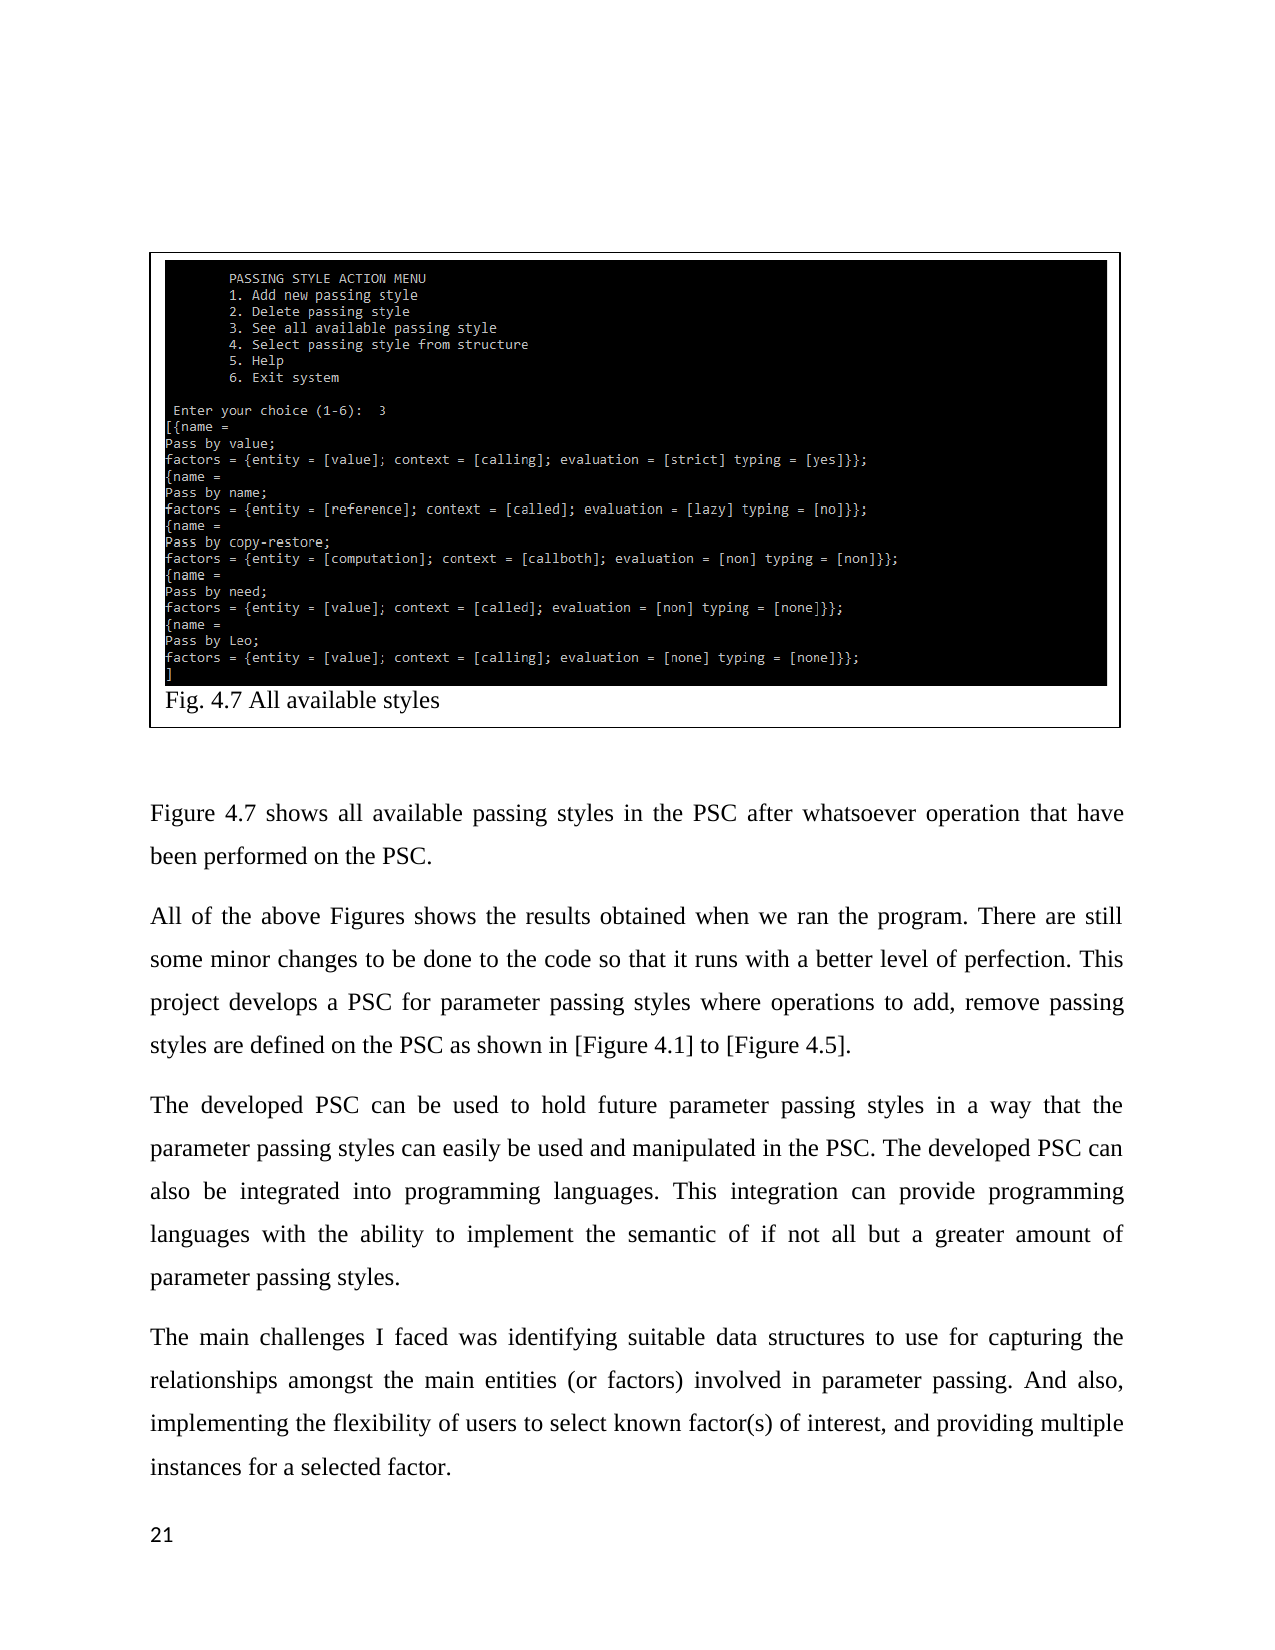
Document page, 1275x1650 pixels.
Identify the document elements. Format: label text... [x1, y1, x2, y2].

text The main challenges I faced was identifying suitable data structures to use for capturing the relationships amongst the main entities (or factors) involved in parameter passing. And also, implementing the flexibility of users to select known factor(s) of interest, and providing multiple instances for a selected factor. [150, 1322, 1125, 1480]
text The developed PSC can be used to hold future parameter passing styles in a way that the parameter passing styles can easily be used and manipulated in the PSC. The developed PSC can also be integrated into programming languages. This integration can provide programming languages with the ability to implement the semantic of if not all but a greater amount of parameter passing styles. [150, 1090, 1125, 1291]
picture [165, 260, 1108, 686]
text Figure 4.7 shows all available passing styles in the PSC after whatsoever operation that have been performed on the PSC. [150, 798, 1125, 870]
text Fig. 4.7 All available styles [165, 686, 1105, 714]
text All of the above Figures shows the results obtained when we ran the program. There are still some minor changes to be done to the code so that it runs with a better level of perfection. This project develops a PSC for parameter passing styles where operations to add, remove passing styles are defined on the PSC as shown in [Figure 4.1] to [Figure 4.5]. [150, 901, 1125, 1059]
